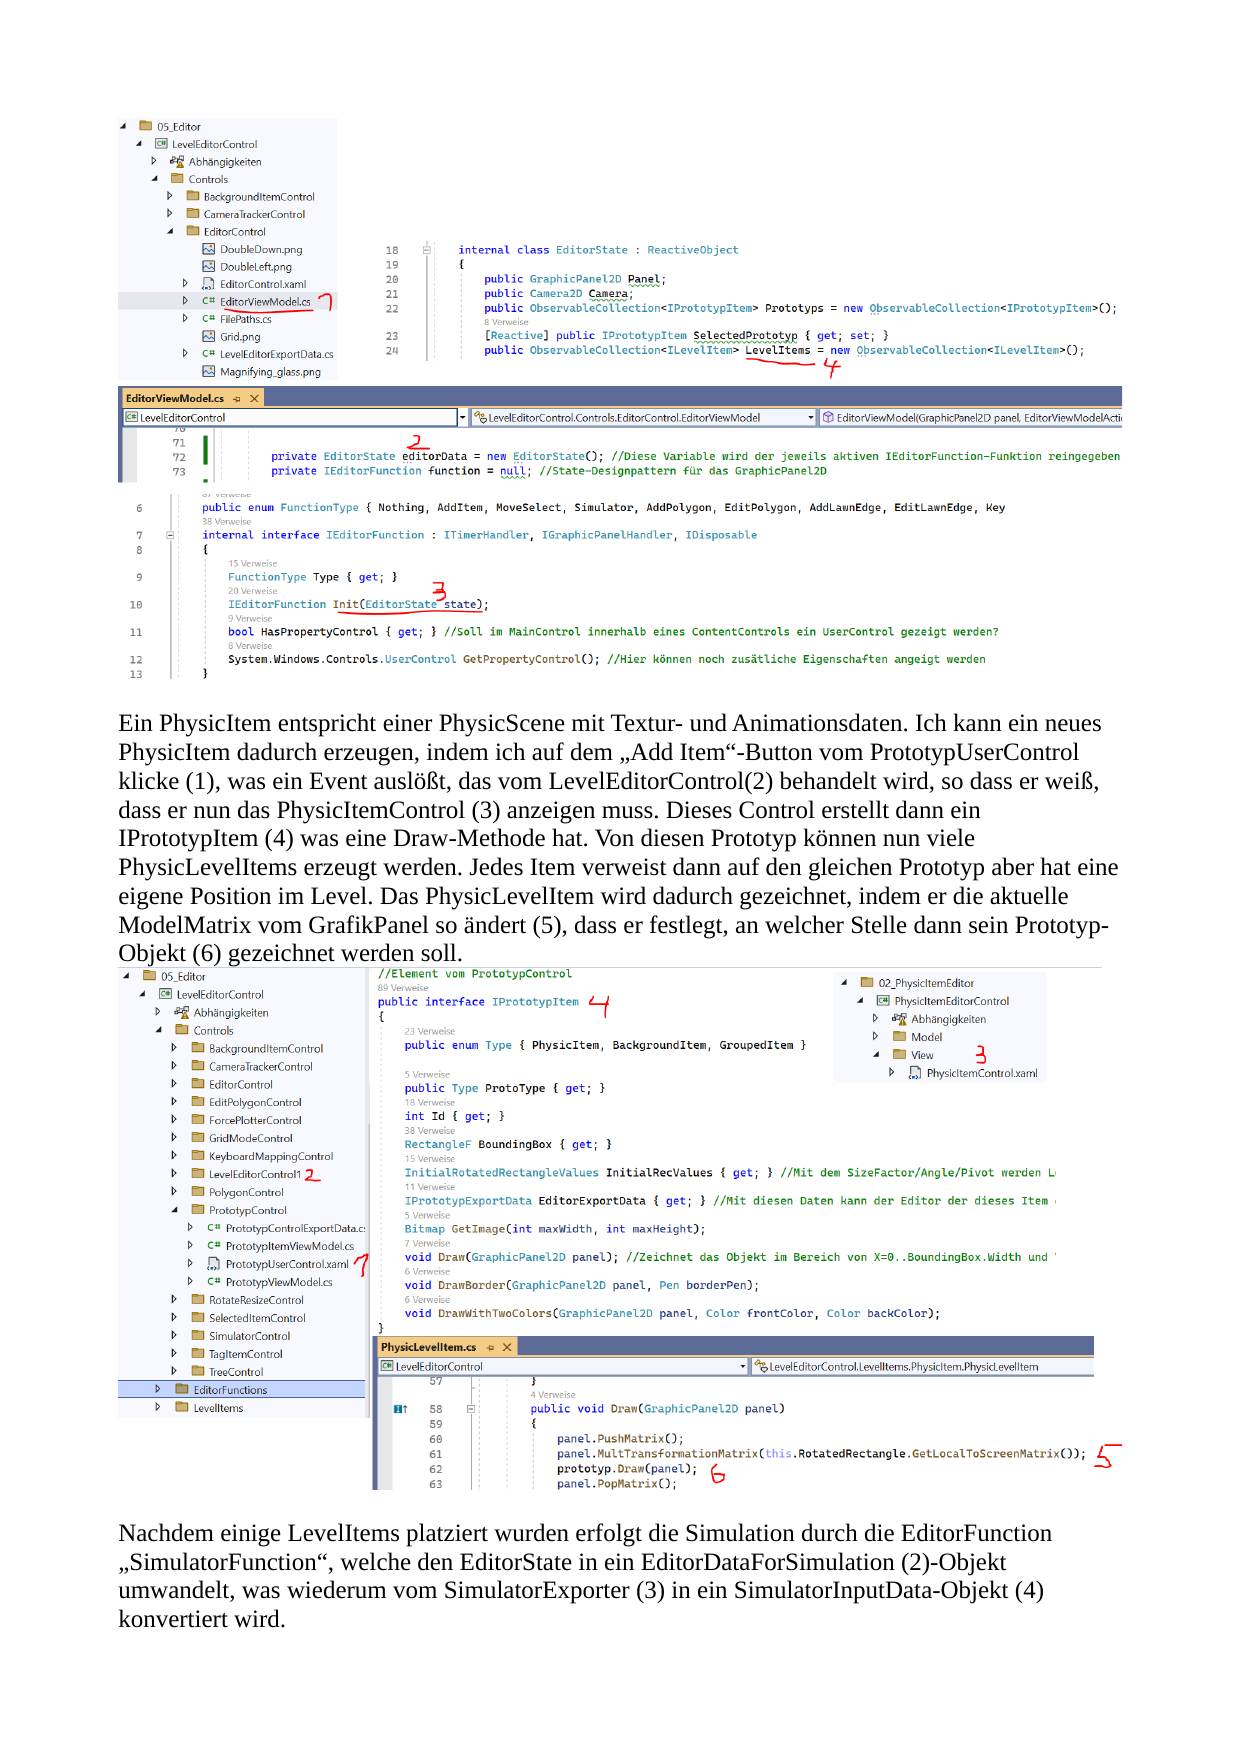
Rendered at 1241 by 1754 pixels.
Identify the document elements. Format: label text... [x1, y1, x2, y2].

text Ein PhysicItem entspricht einer PhysicScene mit Textur- und Animationsdaten. Ich kann ein neues PhysicItem dadurch erzeugen, indem ich auf dem „Add Item“-Button vom PrototypUserControl klicke (1), was ein Event auslößt, das vom LevelEditorControl(2) behandelt wird, so dass er weiß, dass er nun das PhysicItemControl (3) anzeigen muss. Dieses Control erstellt dann ein IPrototypItem (4) was eine Draw-Methode hat. Von diesen Prototyp können nun viele PhysicLevelItems erzeugt werden. Jedes Item verweist dann auf den gleichen Prototyp aber hat eine eigene Position im Level. Das PhysicLevelItem wird dadurch gezeichnet, indem er die aktuelle ModelMatrix vom GrafikPanel so ändert (5), dass er festlegt, an welcher Stelle dann sein Prototyp-Objekt (6) gezeichnet werden soll. [118, 708, 1122, 967]
picture [118, 967, 1123, 1490]
text Nachdem einige LevelItems platziert wurden erfolgt die Simulation durch die EditorFunction „SimulatorFunction“, welche den EditorState in ein EditorDataForSimulation (2)-Objekt umwandelt, was wiederum vom SimulatorExporter (3) in ein SimulatorInputData-Objekt (4) konvertiert wird. [118, 1518, 1122, 1633]
picture [118, 118, 1123, 680]
